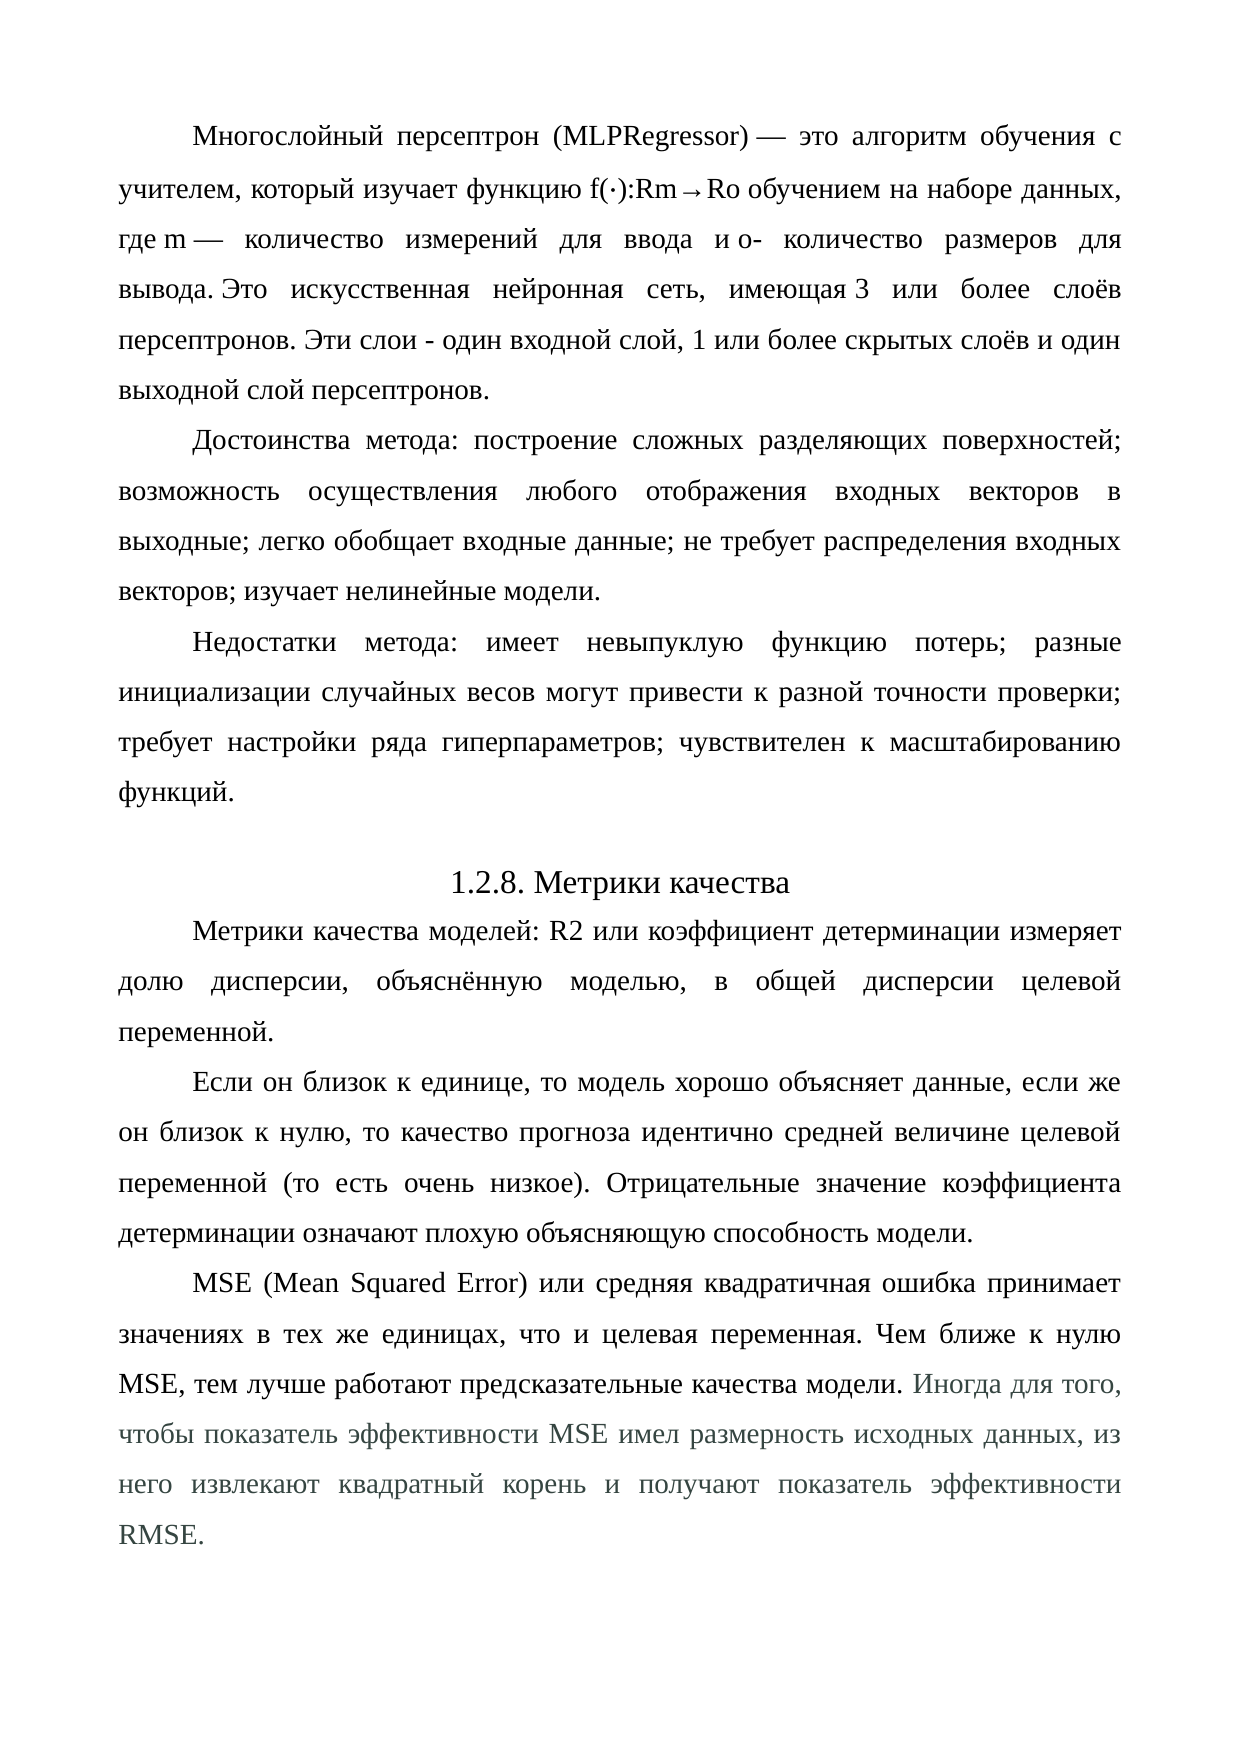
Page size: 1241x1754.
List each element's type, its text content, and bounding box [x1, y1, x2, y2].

text Метрики качества моделей: R2 или коэффициент детерминации измеряет долю дисперсии, объяснённую моделью, в общей дисперсии целевой переменной. [118, 913, 1122, 1047]
text MSE (Mean Squared Error) или средняя квадратичная ошибка принимает значениях в тех же единицах, что и целевая переменная. Чем ближе к нулю MSE, тем лучше работают предсказательные качества модели. Иногда для того, чтобы показатель эффективности MSE имел размерность исходных данных, из него извлекают квадратный корень и получают показатель эффективности RMSE. [118, 1265, 1122, 1551]
text Достоинства метода: построение сложных разделяющих поверхностей; возможность осуществления любого отображения входных векторов в выходные; легко обобщает входные данные; не требует распределения входных векторов; изучает нелинейные модели. [118, 422, 1122, 607]
text Если он близок к единице, то модель хорошо объясняет данные, если же он близок к нулю, то качество прогноза идентично средней величине целевой переменной (то есть очень низкое). Отрицательные значение коэффициента детерминации означают плохую объясняющую способность модели. [118, 1064, 1122, 1249]
text Многослойный персептрон (MLPRegressor) — это алгоритм обучения с учителем, который изучает функцию f(⋅):Rm→Ro обучением на наборе данных, где m — количество измерений для ввода и o- количество размеров для вывода. Это искусственная нейронная сеть, имеющая 3 или более слоёв персептронов. Эти слои - один входной слой, 1 или более скрытых слоёв и один выходной слой персептронов. [118, 118, 1122, 406]
subtitle 1.2.8. Метрики качества [118, 862, 1122, 901]
text Недостатки метода: имеет невыпуклую функцию потерь; разные инициализации случайных весов могут привести к разной точности проверки; требует настройки ряда гиперпараметров; чувствителен к масштабированию функций. [118, 624, 1122, 808]
